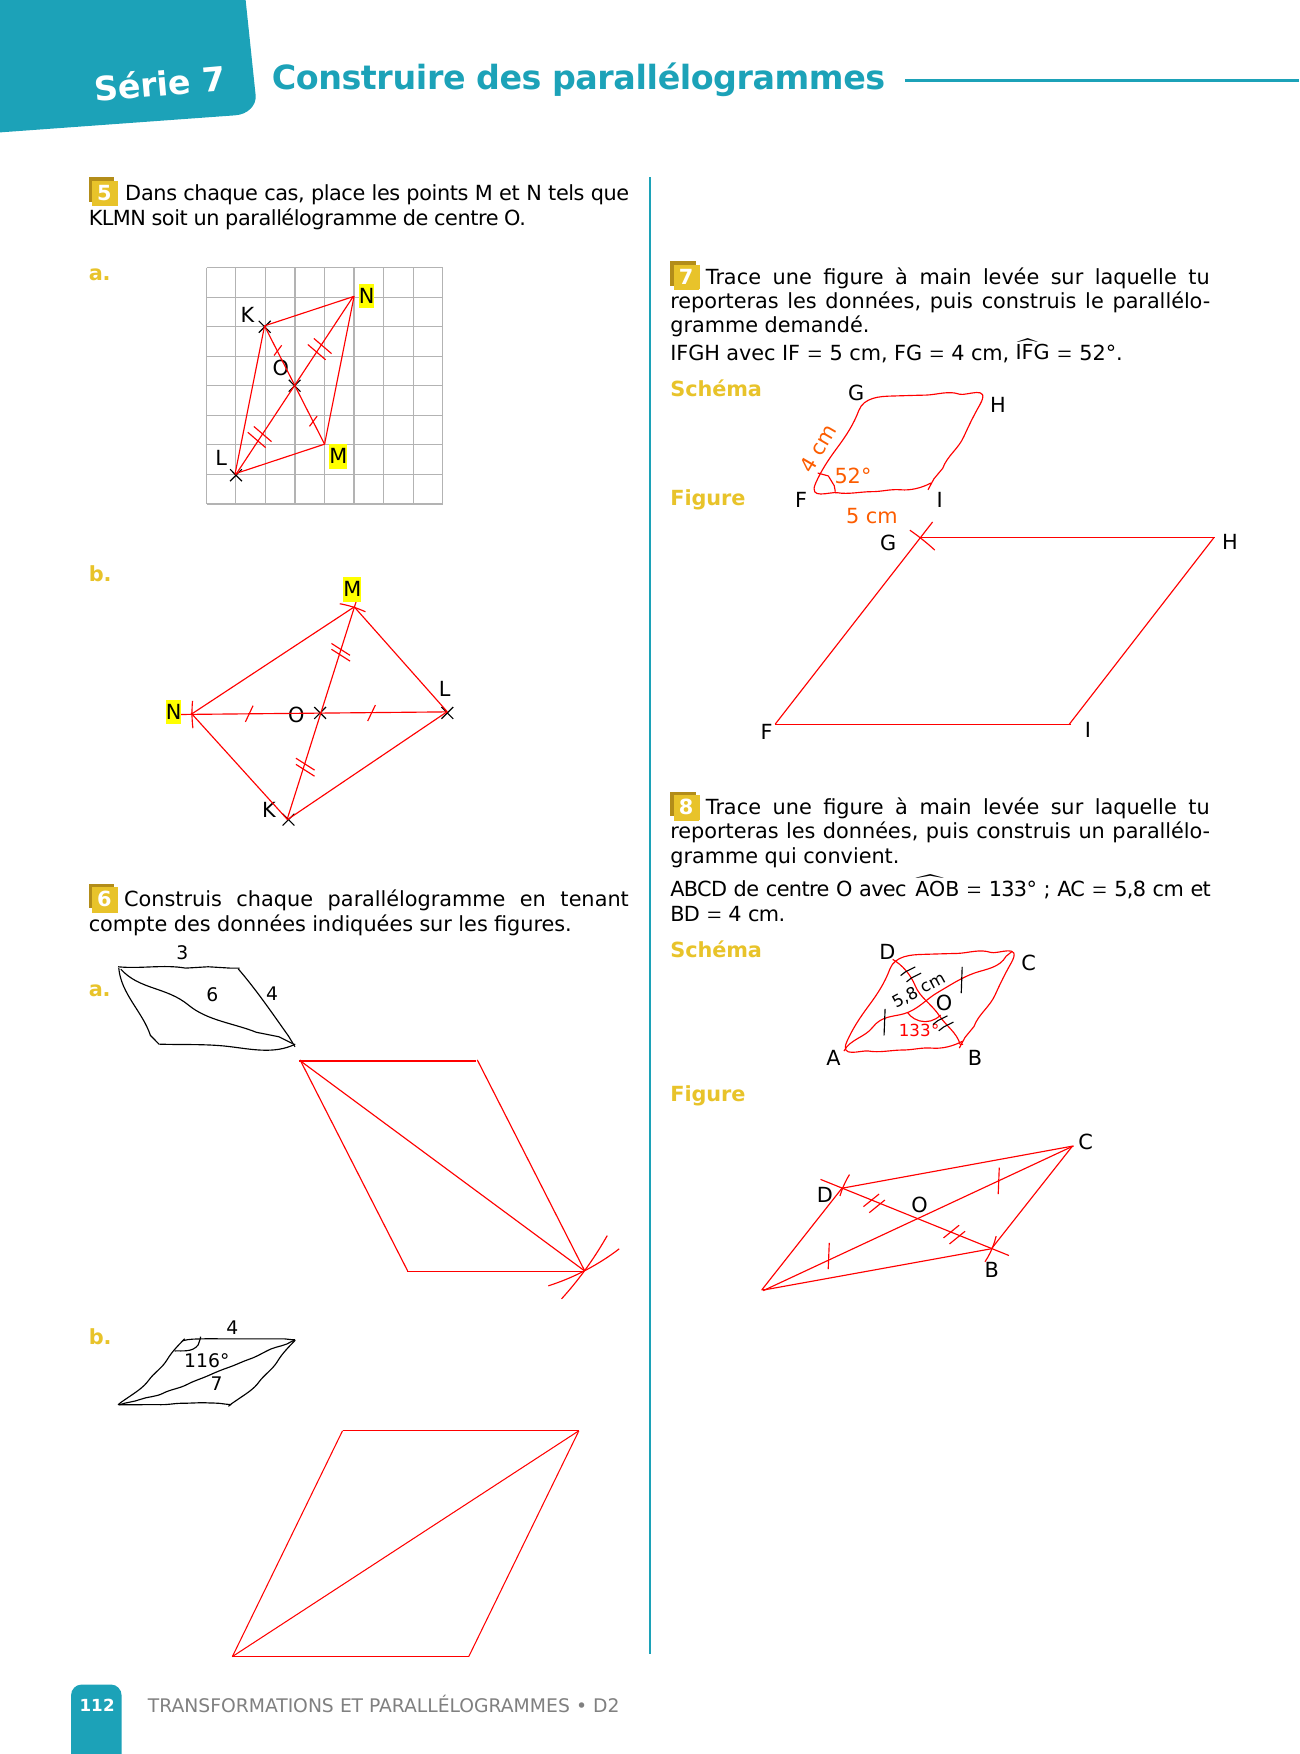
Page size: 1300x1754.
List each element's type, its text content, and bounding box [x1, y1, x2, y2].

subtitle Trace une figure à main levée sur laquelle tu reporteras les données, puis construis un parallélo-gramme qui convient. [670, 792, 1211, 868]
text Figure [670, 486, 1211, 510]
subtitle IFGH avec IF = 5 cm, FG = 4 cm, = 52°. [670, 338, 1211, 366]
text Schéma [670, 377, 1211, 402]
text Figure [670, 1082, 1211, 1106]
subtitle Trace une figure à main levée sur laquelle tu reporteras les données, puis construis le parallélo-gramme demandé. [670, 261, 1211, 338]
subtitle Dans chaque cas, place les points M et N tels que KLMN soit un parallélogramme de centre O. [88, 177, 629, 230]
text ABCD de centre O avec = 133° ; AC = 5,8 cm et BD = 4 cm. [670, 874, 1211, 926]
list Schéma [670, 938, 1211, 962]
subtitle Construis chaque parallélogramme en tenant compte des données indiquées sur les figures. [88, 884, 629, 936]
